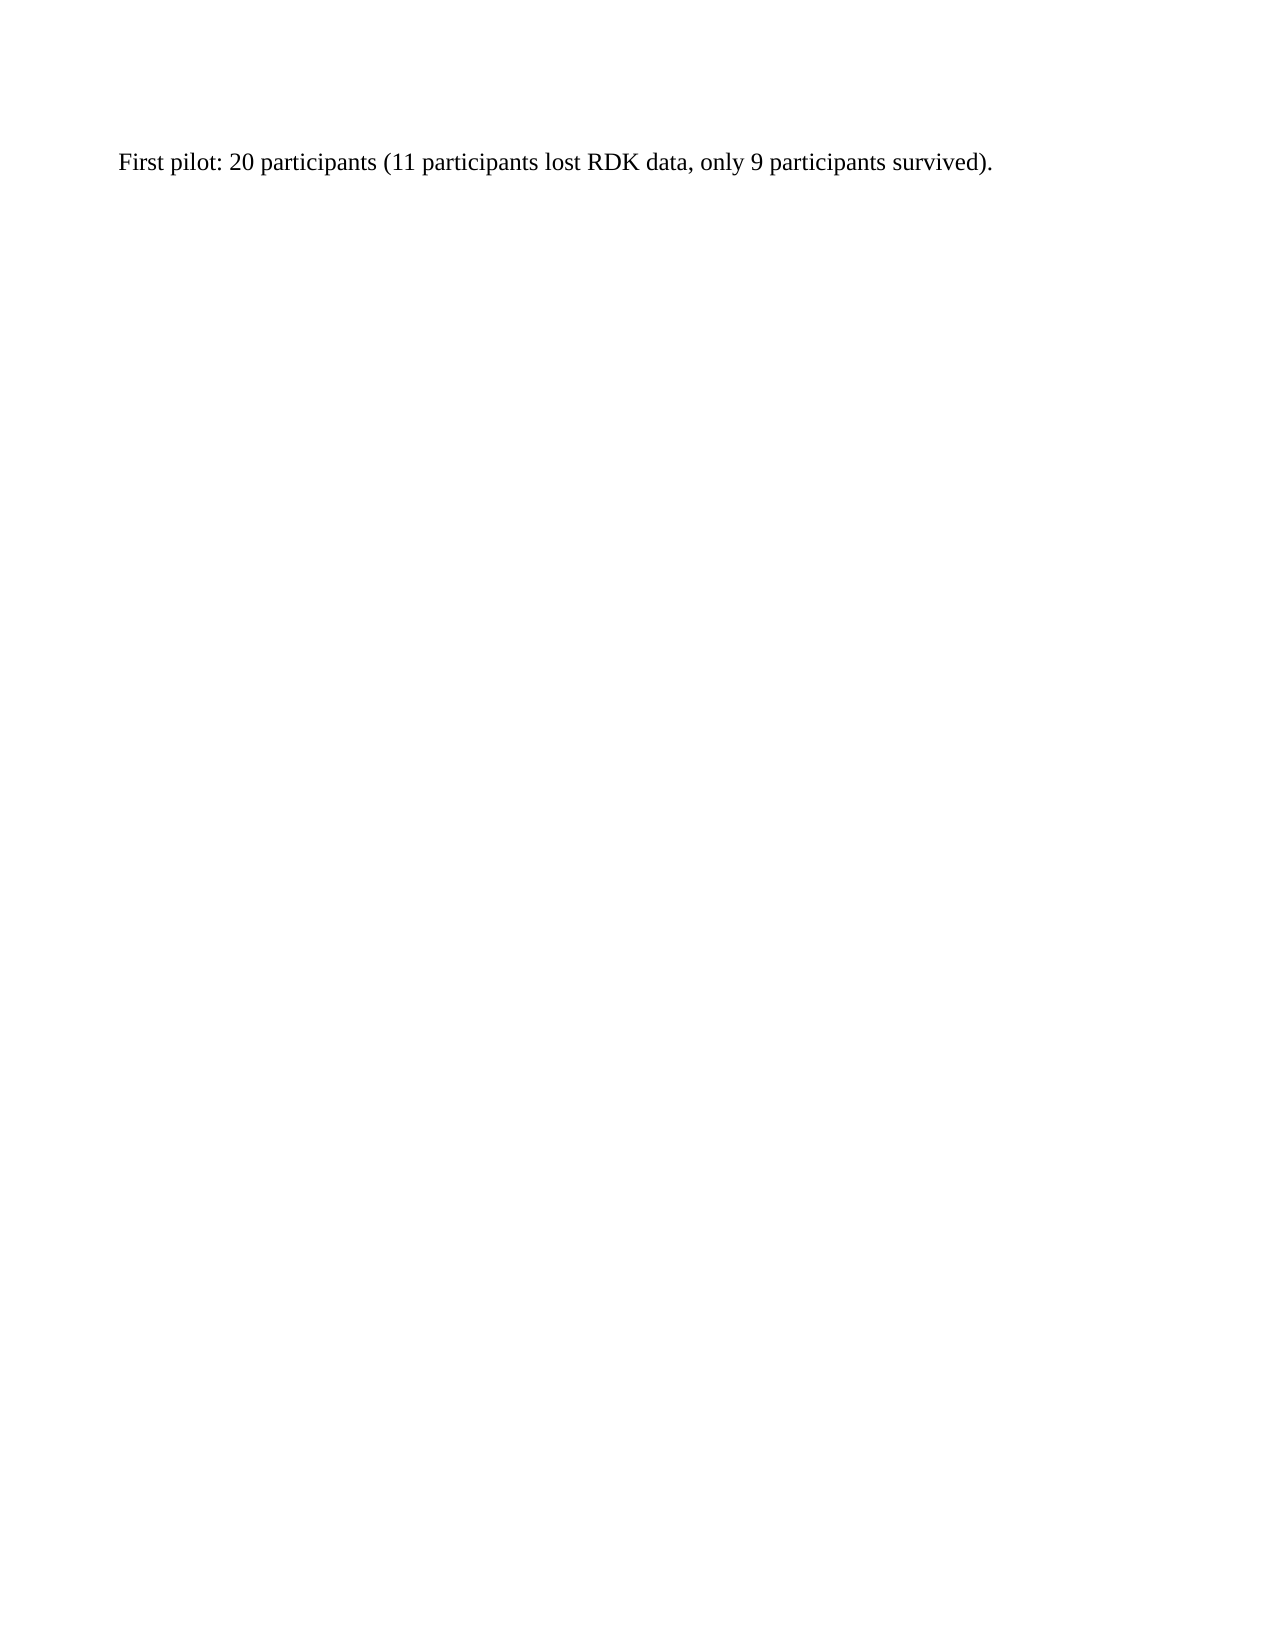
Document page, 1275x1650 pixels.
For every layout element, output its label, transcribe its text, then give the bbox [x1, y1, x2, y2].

text First pilot: 20 participants (11 participants lost RDK data, only 9 participants survived). [118, 147, 1157, 176]
